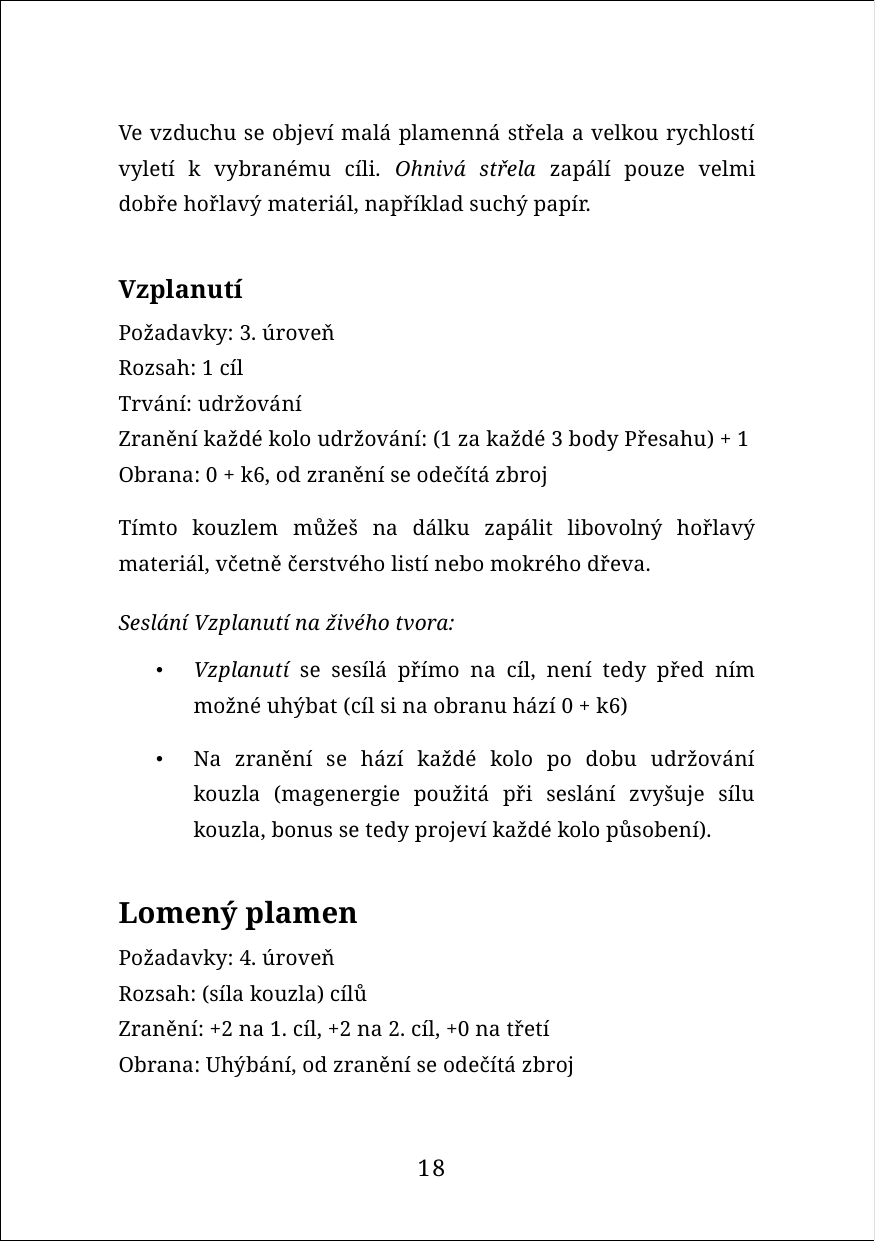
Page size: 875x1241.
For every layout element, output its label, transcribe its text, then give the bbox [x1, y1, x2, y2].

subtitle Lomený plamen [118, 892, 756, 932]
text Seslání Vzplanutí na živého tvora: [118, 608, 756, 636]
text Tímto kouzlem můžeš na dálku zapálit libovolný hořlavý materiál, včetně čerstvého listí nebo mokrého dřeva. [118, 513, 756, 577]
text Ve vzduchu se objeví malá plamenná střela a velkou rychlostí vyletí k vybranému cíli. Ohnivá střela zapálí pouze velmi dobře hořlavý materiál, například suchý papír. [118, 118, 756, 218]
text Požadavky: 3. úroveň Rozsah: 1 cíl Trvání: udržování Zranění každé kolo udržování: (1 za každé 3 body Přesahu) + 1 Obrana: 0 + k6, od zranění se odečítá zbroj [118, 318, 756, 488]
subtitle Vzplanutí [118, 272, 756, 306]
text Požadavky: 4. úroveň Rozsah: (síla kouzla) cílů Zranění: +2 na 1. cíl, +2 na 2. cíl, +0 na třetí Obrana: Uhýbání, od zranění se odečítá zbroj [118, 943, 756, 1078]
list Na zranění se hází každé kolo po dobu udržování kouzla (magenergie použitá při seslání zvyšuje sílu kouzla, bonus se tedy projeví každé kolo působení). [156, 744, 756, 843]
list Vzplanutí se sesílá přímo na cíl, není tedy před ním možné uhýbat (cíl si na obranu hází 0 + k6) [156, 655, 756, 719]
